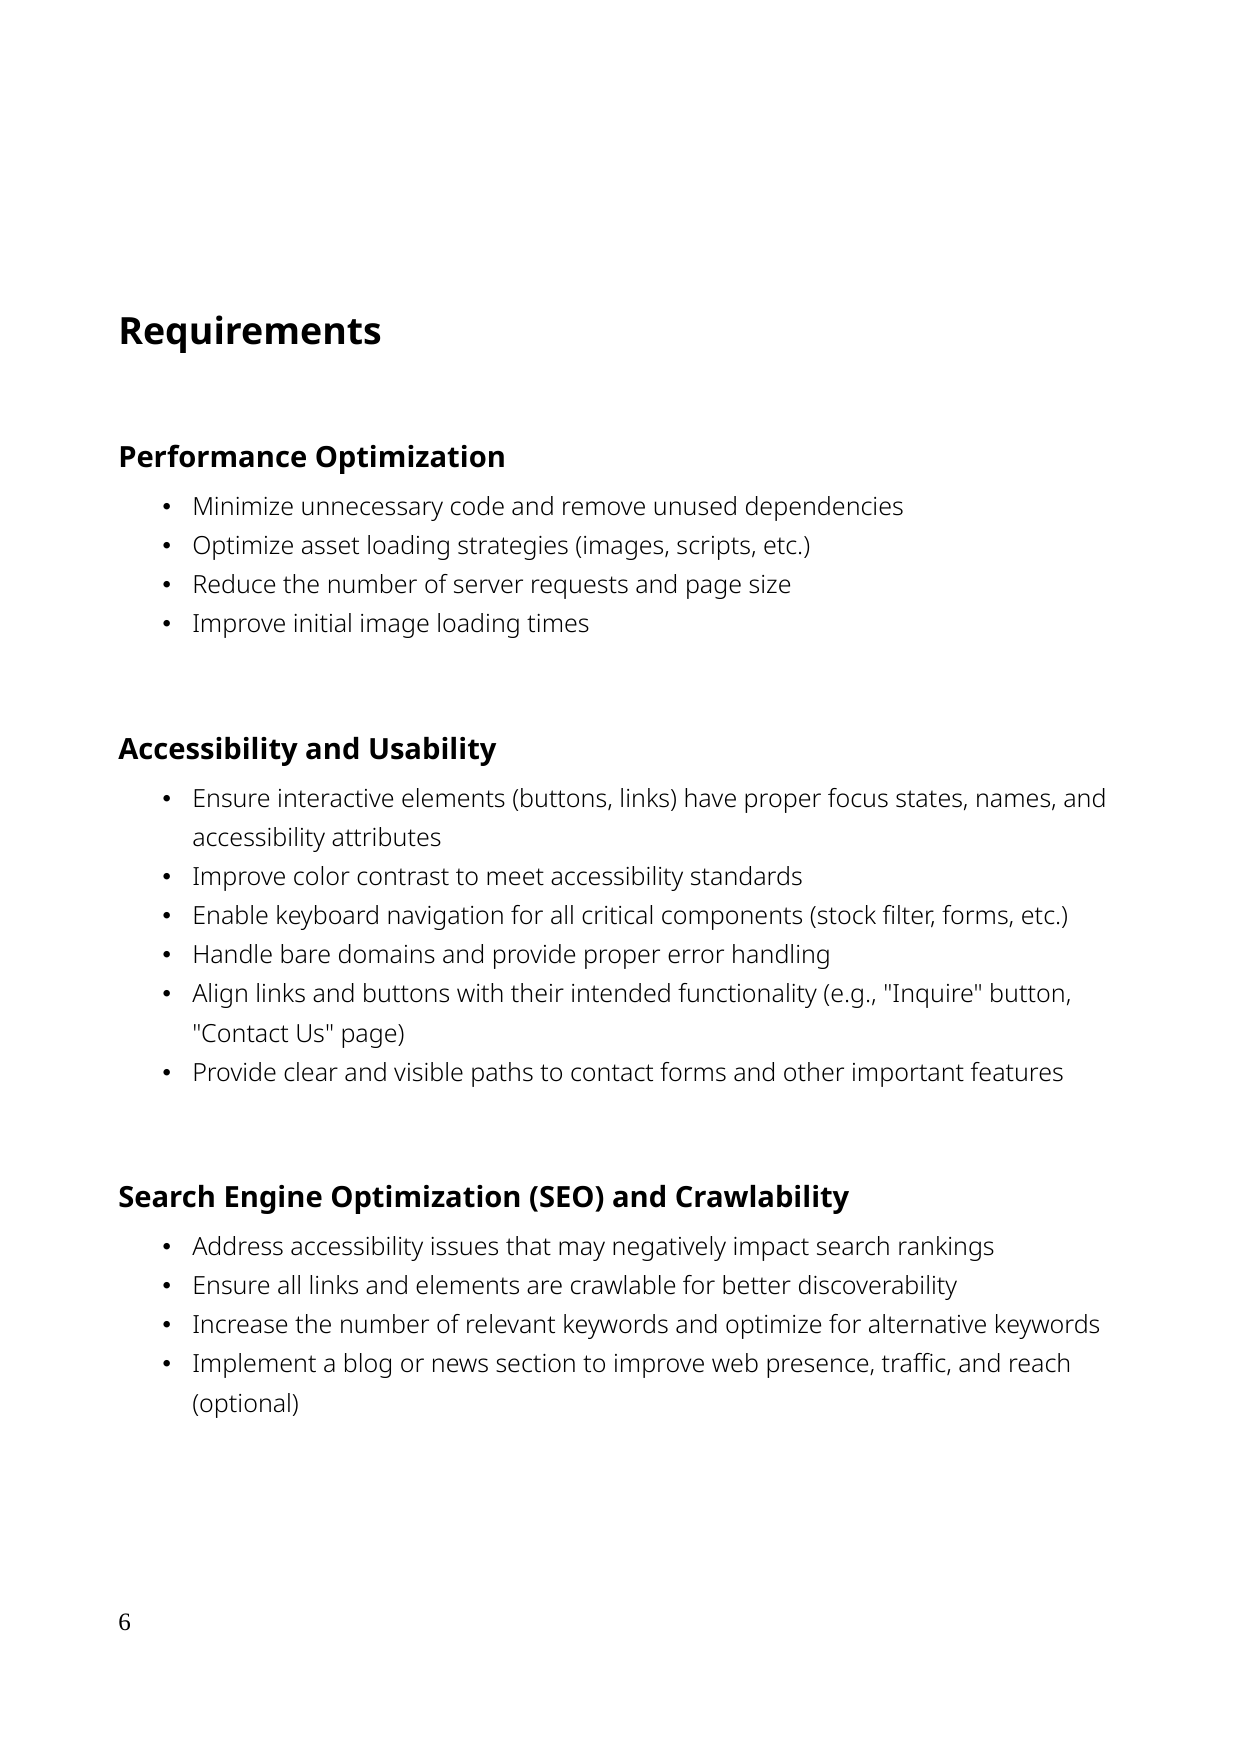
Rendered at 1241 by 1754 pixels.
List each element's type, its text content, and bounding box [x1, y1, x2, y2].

list Improve color contrast to meet accessibility standards [162, 858, 1122, 893]
list Enable keyboard navigation for all critical components (stock filter, forms, etc.) [162, 898, 1122, 932]
subtitle Performance Optimization [118, 436, 1122, 476]
list Provide clear and visible paths to contact forms and other important features [162, 1054, 1122, 1088]
list Align links and buttons with their intended functionality (e.g., "Inquire" button, "Contact Us" page) [162, 976, 1122, 1049]
subtitle Accessibility and Usability [118, 728, 1122, 768]
list Ensure interactive elements (buttons, links) have proper focus states, names, and accessibility attributes [162, 780, 1122, 853]
list Increase the number of relevant keywords and optimize for alternative keywords [162, 1307, 1122, 1341]
list Handle bare domains and provide proper error handling [162, 937, 1122, 971]
list Optimize asset loading strategies (images, scripts, etc.) [162, 528, 1122, 562]
list Minimize unnecessary code and remove unused dependencies [162, 488, 1122, 522]
subtitle Search Engine Optimization (SEO) and Crawlability [118, 1176, 1122, 1216]
list Ensure all links and elements are crawlable for better discoverability [162, 1268, 1122, 1302]
list Reduce the number of server requests and page size [162, 567, 1122, 601]
list Implement a blog or news section to improve web presence, traffic, and reach (optional) [162, 1346, 1122, 1419]
list Improve initial image loading times [162, 606, 1122, 640]
subtitle Requirements [118, 304, 1122, 355]
list Address accessibility issues that may negatively impact search rankings [162, 1229, 1122, 1263]
